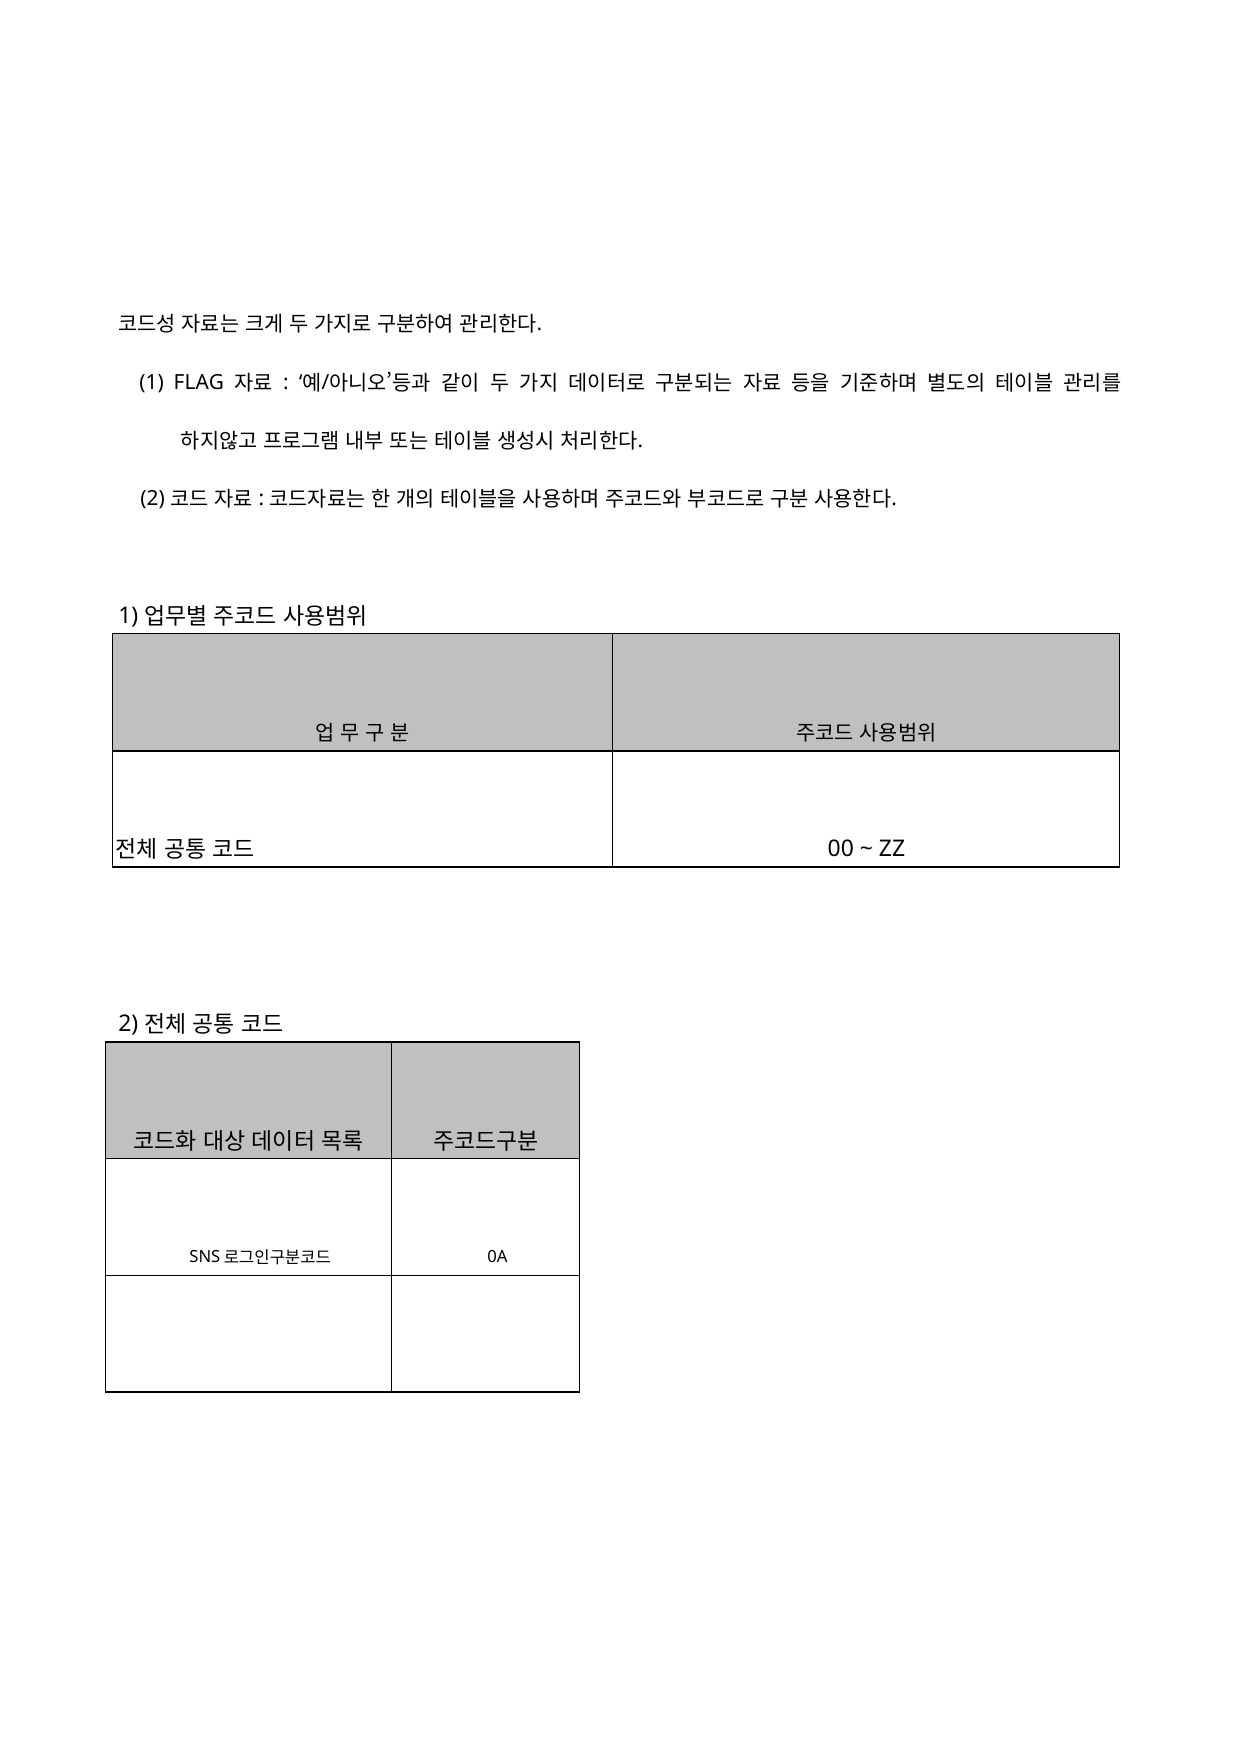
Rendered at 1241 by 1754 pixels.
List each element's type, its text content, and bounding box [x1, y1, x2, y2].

table_cell [106, 1276, 391, 1391]
table_cell [392, 1276, 579, 1391]
text 코드성 자료는 크게 두 가지로 구분하여 관리한다. [118, 283, 1122, 341]
text 1) 업무별 주코드 사용범위 [118, 575, 1122, 633]
table_header 주코드 사용범위 [613, 634, 1119, 750]
table_cell 00 ~ ZZ [613, 752, 1119, 866]
table_header 업 무 구 분 [113, 634, 612, 750]
table_cell 0A [392, 1159, 579, 1275]
table_header 주코드구분 [392, 1043, 579, 1158]
text (2) 코드 자료 : 코드자료는 한 개의 테이블을 사용하며 주코드와 부코드로 구분 사용한다. [140, 458, 1122, 516]
text 2) 전체 공통 코드 [118, 983, 1122, 1041]
table_cell SNS로그인구분코드 [106, 1159, 391, 1275]
table_cell 전체 공통 코드 [113, 752, 612, 866]
text (1) FLAG 자료 : ‘예/아니오’등과 같이 두 가지 데이터로 구분되는 자료 등을 기준하며 별도의 테이블 관리를 하지않고 프로그램 내부 또는 테이블 생성시 처리한다. [139, 341, 1122, 458]
table_header 코드화 대상 데이터 목록 [106, 1043, 391, 1158]
